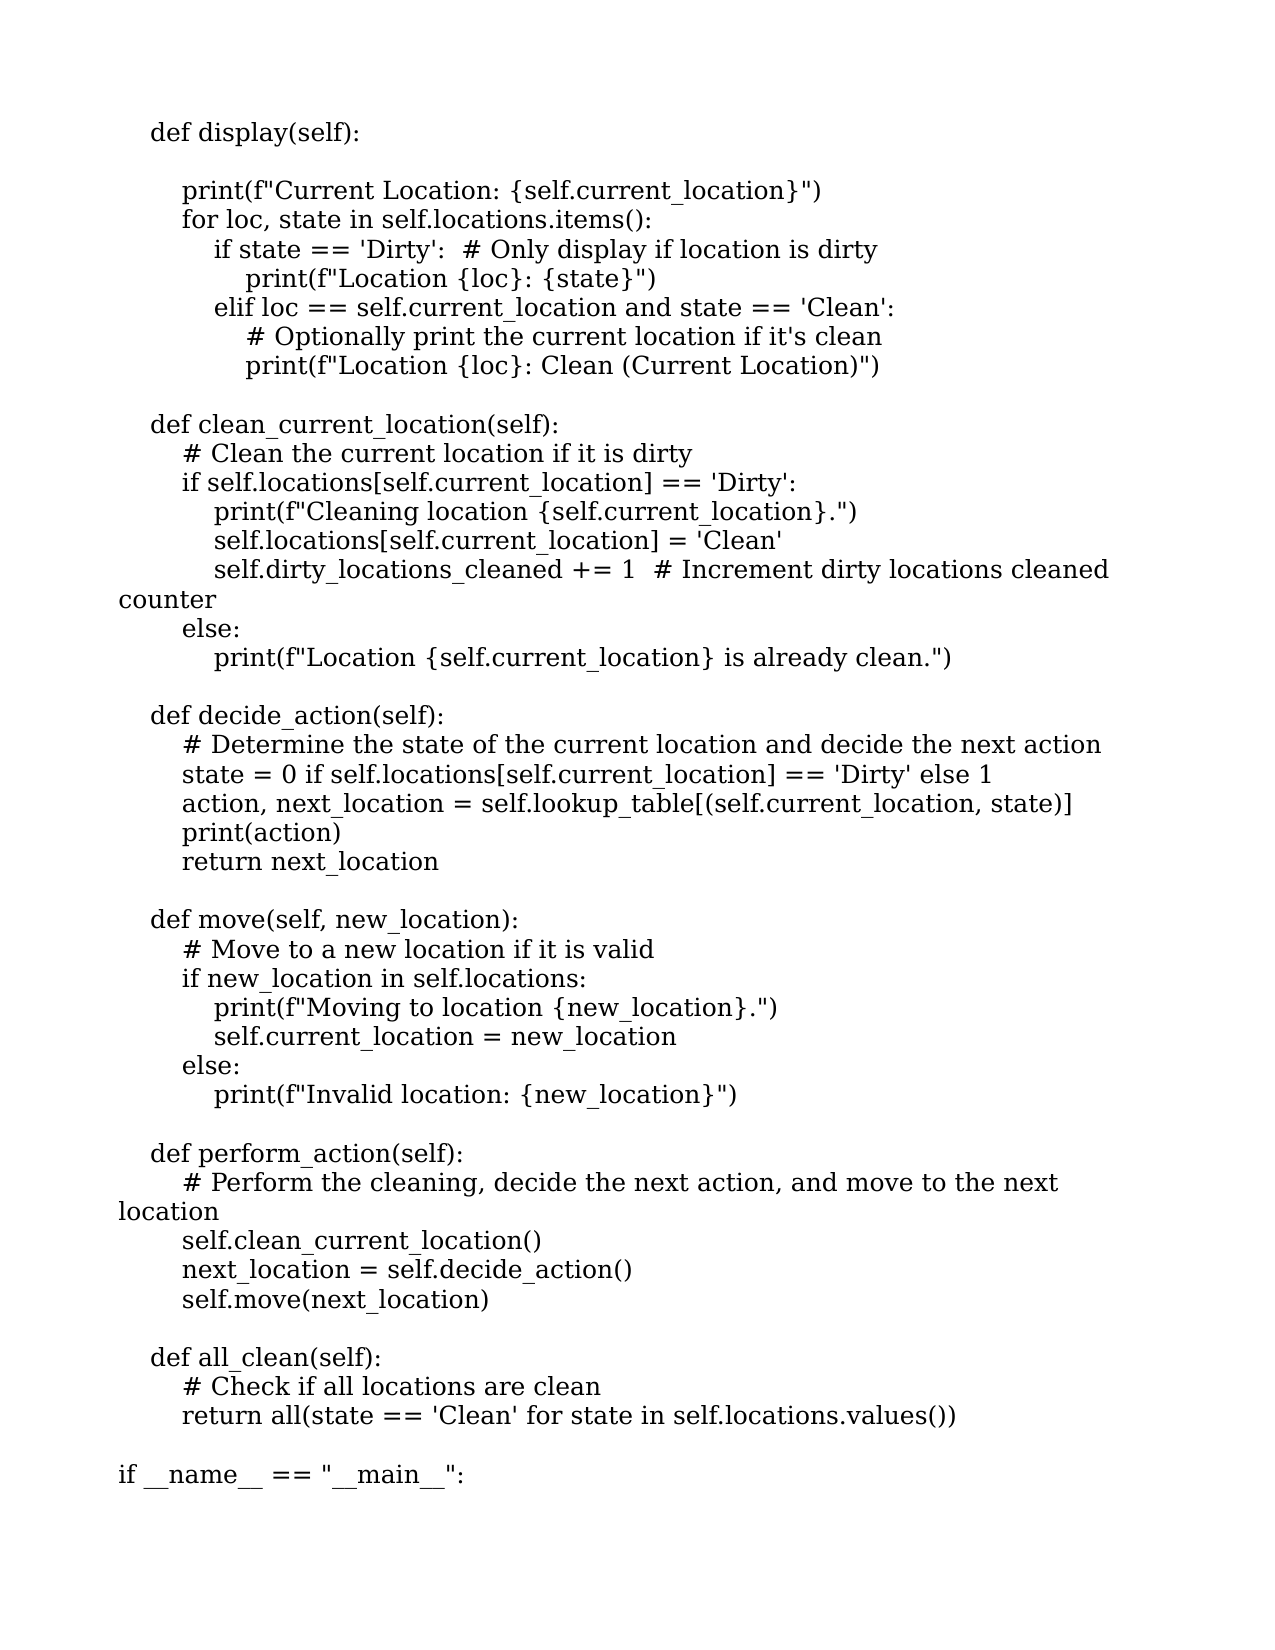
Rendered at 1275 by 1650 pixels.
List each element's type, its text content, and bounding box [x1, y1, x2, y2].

text # Optionally print the current location if it's clean [118, 322, 1157, 351]
text # Check if all locations are clean [118, 1372, 1157, 1401]
text self.current_location = new_location [118, 1022, 1157, 1051]
text self.dirty_locations_cleaned += 1 # Increment dirty locations cleaned counter [118, 556, 1157, 614]
text print(f"Location {self.current_location} is already clean.") [118, 643, 1157, 672]
text print(f"Cleaning location {self.current_location}.") [118, 497, 1157, 526]
text # Perform the cleaning, decide the next action, and move to the next location [118, 1168, 1157, 1226]
text return all(state == 'Clean' for state in self.locations.values()) [118, 1401, 1157, 1431]
text print(action) [118, 818, 1157, 847]
text print(f"Moving to location {new_location}.") [118, 993, 1157, 1022]
text # Determine the state of the current location and decide the next action [118, 731, 1157, 760]
text def perform_action(self): [118, 1139, 1157, 1168]
text return next_location [118, 847, 1157, 876]
text print(f"Invalid location: {new_location}") [118, 1081, 1157, 1110]
text print(f"Location {loc}: {state}") [118, 264, 1157, 293]
text if __name__ == "__main__": [118, 1460, 1157, 1489]
text def clean_current_location(self): [118, 410, 1157, 439]
text if new_location in self.locations: [118, 964, 1157, 993]
text for loc, state in self.locations.items(): [118, 206, 1157, 235]
text # Move to a new location if it is valid [118, 935, 1157, 964]
text self.locations[self.current_location] = 'Clean' [118, 526, 1157, 556]
text else: [118, 1051, 1157, 1081]
text if self.locations[self.current_location] == 'Dirty': [118, 468, 1157, 497]
text print(f"Location {loc}: Clean (Current Location)") [118, 351, 1157, 381]
text elif loc == self.current_location and state == 'Clean': [118, 293, 1157, 322]
text def move(self, new_location): [118, 906, 1157, 935]
text def decide_action(self): [118, 701, 1157, 731]
text state = 0 if self.locations[self.current_location] == 'Dirty' else 1 [118, 760, 1157, 789]
text action, next_location = self.lookup_table[(self.current_location, state)] [118, 789, 1157, 818]
text self.move(next_location) [118, 1285, 1157, 1314]
text else: [118, 614, 1157, 643]
text next_location = self.decide_action() [118, 1256, 1157, 1285]
text def all_clean(self): [118, 1343, 1157, 1372]
text self.clean_current_location() [118, 1226, 1157, 1256]
text print(f"Current Location: {self.current_location}") [118, 176, 1157, 206]
text def display(self): [118, 118, 1157, 147]
text # Clean the current location if it is dirty [118, 439, 1157, 468]
text if state == 'Dirty': # Only display if location is dirty [118, 235, 1157, 264]
